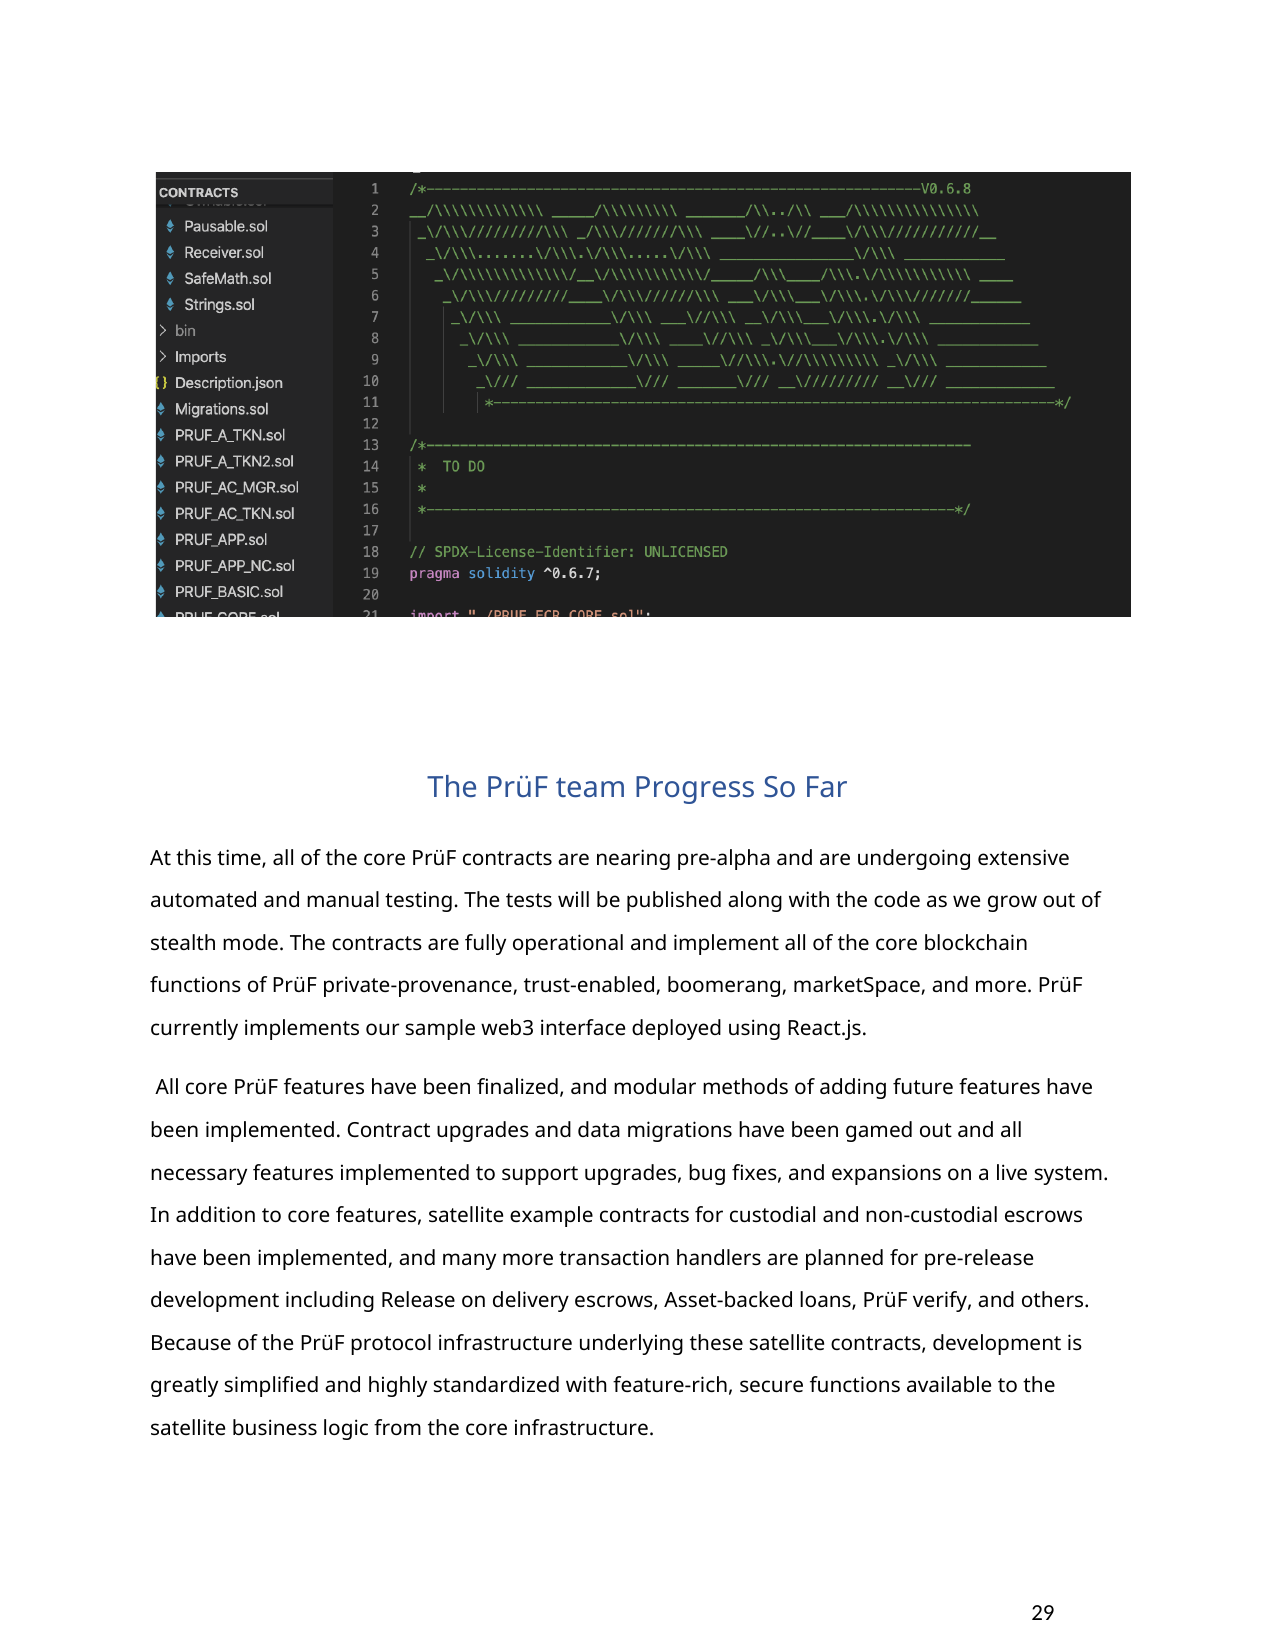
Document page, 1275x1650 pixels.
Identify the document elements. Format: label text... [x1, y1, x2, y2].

picture [155, 172, 1131, 617]
text The PrüF team Progress So Far [150, 767, 1125, 806]
text All core PrüF features have been finalized, and modular methods of adding future features have been implemented. Contract upgrades and data migrations have been gamed out and all necessary features implemented to support upgrades, bug fixes, and expansions on a live system. In addition to core features, satellite example contracts for custodial and non-custodial escrows have been implemented, and many more transaction handlers are planned for pre-release development including Release on delivery escrows, Asset-backed loans, PrüF verify, and others. Because of the PrüF protocol infrastructure underlying these satellite contracts, development is greatly simplified and highly standardized with feature-rich, secure functions available to the satellite business logic from the core infrastructure. [150, 1072, 1125, 1442]
text At this time, all of the core PrüF contracts are nearing pre-alpha and are undergoing extensive automated and manual testing. The tests will be published along with the code as we grow out of stealth mode. The contracts are fully operational and implement all of the core blockchain functions of PrüF private-provenance, trust-enabled, boomerang, marketSpace, and more. PrüF currently implements our sample web3 interface deployed using React.js. [150, 843, 1125, 1042]
